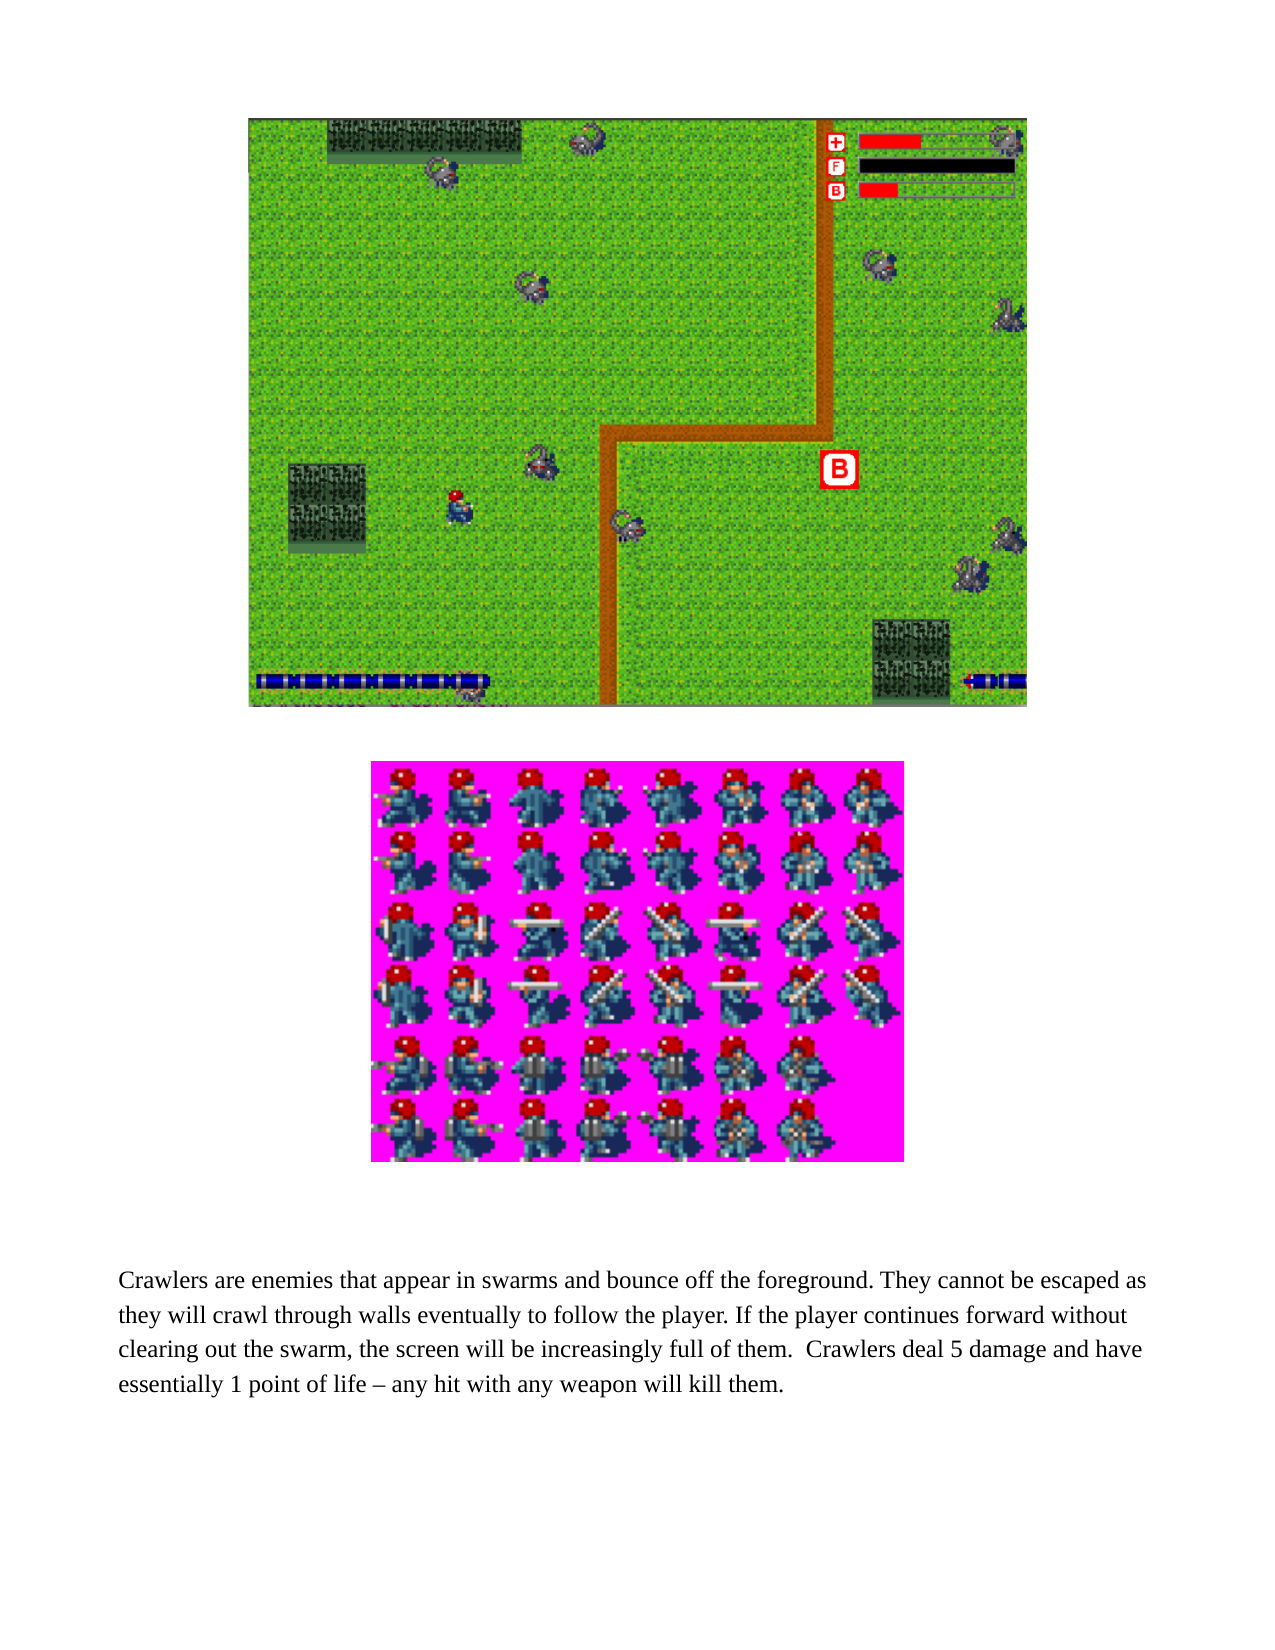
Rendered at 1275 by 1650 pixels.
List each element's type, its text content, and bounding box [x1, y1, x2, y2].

picture [371, 761, 905, 1162]
picture [248, 118, 1027, 707]
text Crawlers are enemies that appear in swarms and bounce off the foreground. They cannot be escaped as they will crawl through walls eventually to follow the player. If the player continues forward without clearing out the swarm, the screen will be increasingly full of them. Crawlers deal 5 damage and have essentially 1 point of life – any hit with any weapon will kill them. [118, 1266, 1157, 1398]
